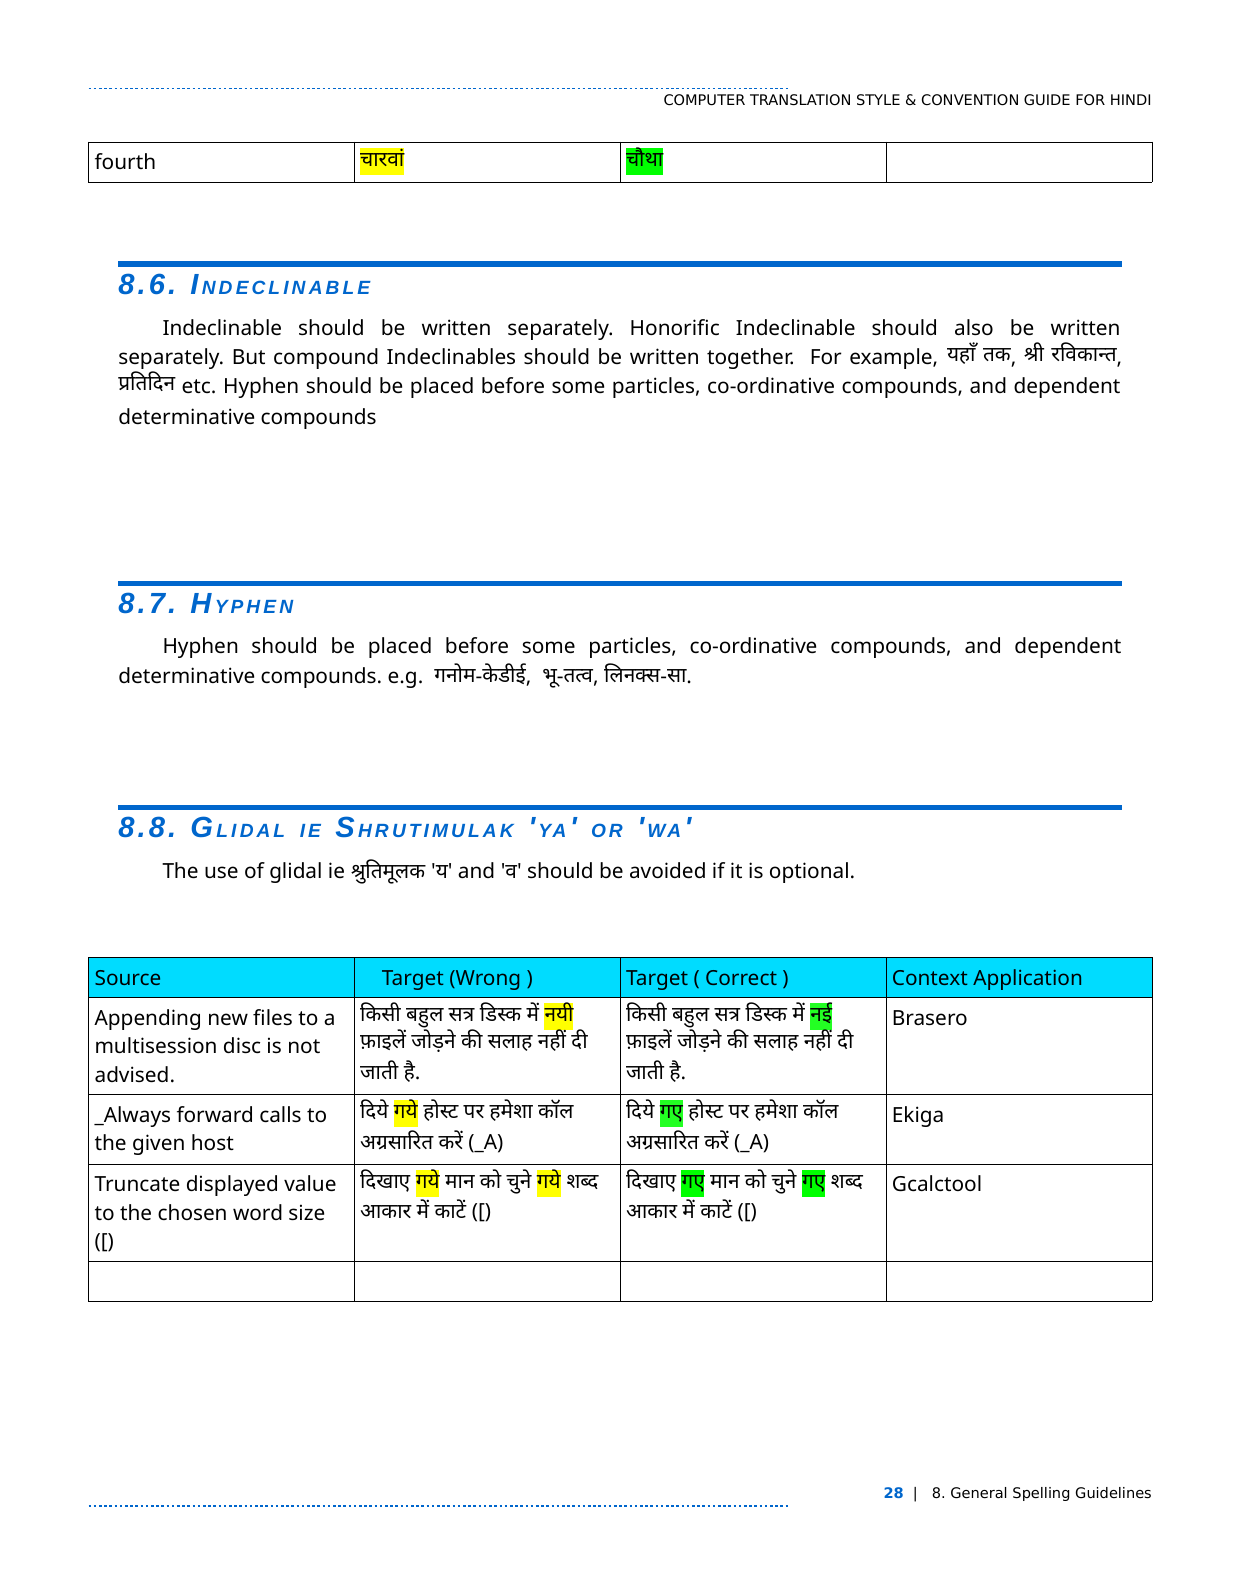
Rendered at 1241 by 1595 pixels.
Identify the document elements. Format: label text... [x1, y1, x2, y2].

subtitle 8.8. Glidal ie Shrutimulak 'ya' or 'wa' [118, 810, 1122, 844]
table_header Target ( Correct ) [621, 958, 886, 997]
text Indeclinable should be written separately. Honorific Indeclinable should also be written separately. But compound Indeclinables should be written together. For example, यहाँ तक, श्री रविकान्त, प्रतिदिन etc. Hyphen should be placed before some particles, co-ordinative compounds, and dependent determinative compounds [118, 312, 1122, 430]
table_header Source [89, 958, 354, 997]
table_cell Appending new files to a multisession disc is not advised. [89, 998, 354, 1094]
table_cell [887, 143, 1152, 182]
table_cell दिखाए गए मान को चुने गए शब्द आकार में काटें ([) [621, 1165, 886, 1261]
subtitle 8.7. Hyphen [118, 586, 1122, 619]
subtitle 8.6. Indeclinable [118, 267, 1122, 300]
table_cell दिये गये होस्ट पर हमेशा कॉल अग्रसारित करें (_A) [355, 1095, 620, 1164]
table_cell Truncate displayed value to the chosen word size ([) [89, 1165, 354, 1261]
table_cell किसी बहुल सत्र डिस्क में नयी फ़ाइलें जोड़ने की सलाह नहीं दी जाती है. [355, 998, 620, 1094]
table_cell चारवां [355, 143, 620, 182]
table_cell fourth [89, 143, 354, 182]
table_cell [887, 1262, 1152, 1301]
table_cell _Always forward calls to the given host [89, 1095, 354, 1164]
table_cell [89, 1262, 354, 1301]
table_header Target (Wrong ) [355, 958, 620, 997]
table_cell Gcalctool [887, 1165, 1152, 1261]
text Hyphen should be placed before some particles, co-ordinative compounds, and dependent determinative compounds. e.g. गनोम-केडीई, भू-तत्व, लिनक्स-सा. [118, 631, 1122, 690]
table_cell दिये गए होस्ट पर हमेशा कॉल अग्रसारित करें (_A) [621, 1095, 886, 1164]
text The use of glidal ie श्रुतिमूलक 'य' and 'व' should be avoided if it is optional. [118, 856, 1122, 885]
table_cell [621, 1262, 886, 1301]
table_cell किसी बहुल सत्र डिस्क में नई फ़ाइलें जोड़ने की सलाह नहीं दी जाती है. [621, 998, 886, 1094]
table_cell Ekiga [887, 1095, 1152, 1164]
table_cell Brasero [887, 998, 1152, 1094]
table_header Context Application [887, 958, 1152, 997]
table_cell दिखाए गये मान को चुने गये शब्द आकार में काटें ([) [355, 1165, 620, 1261]
table_cell [355, 1262, 620, 1301]
table_cell चौथा [621, 143, 886, 182]
